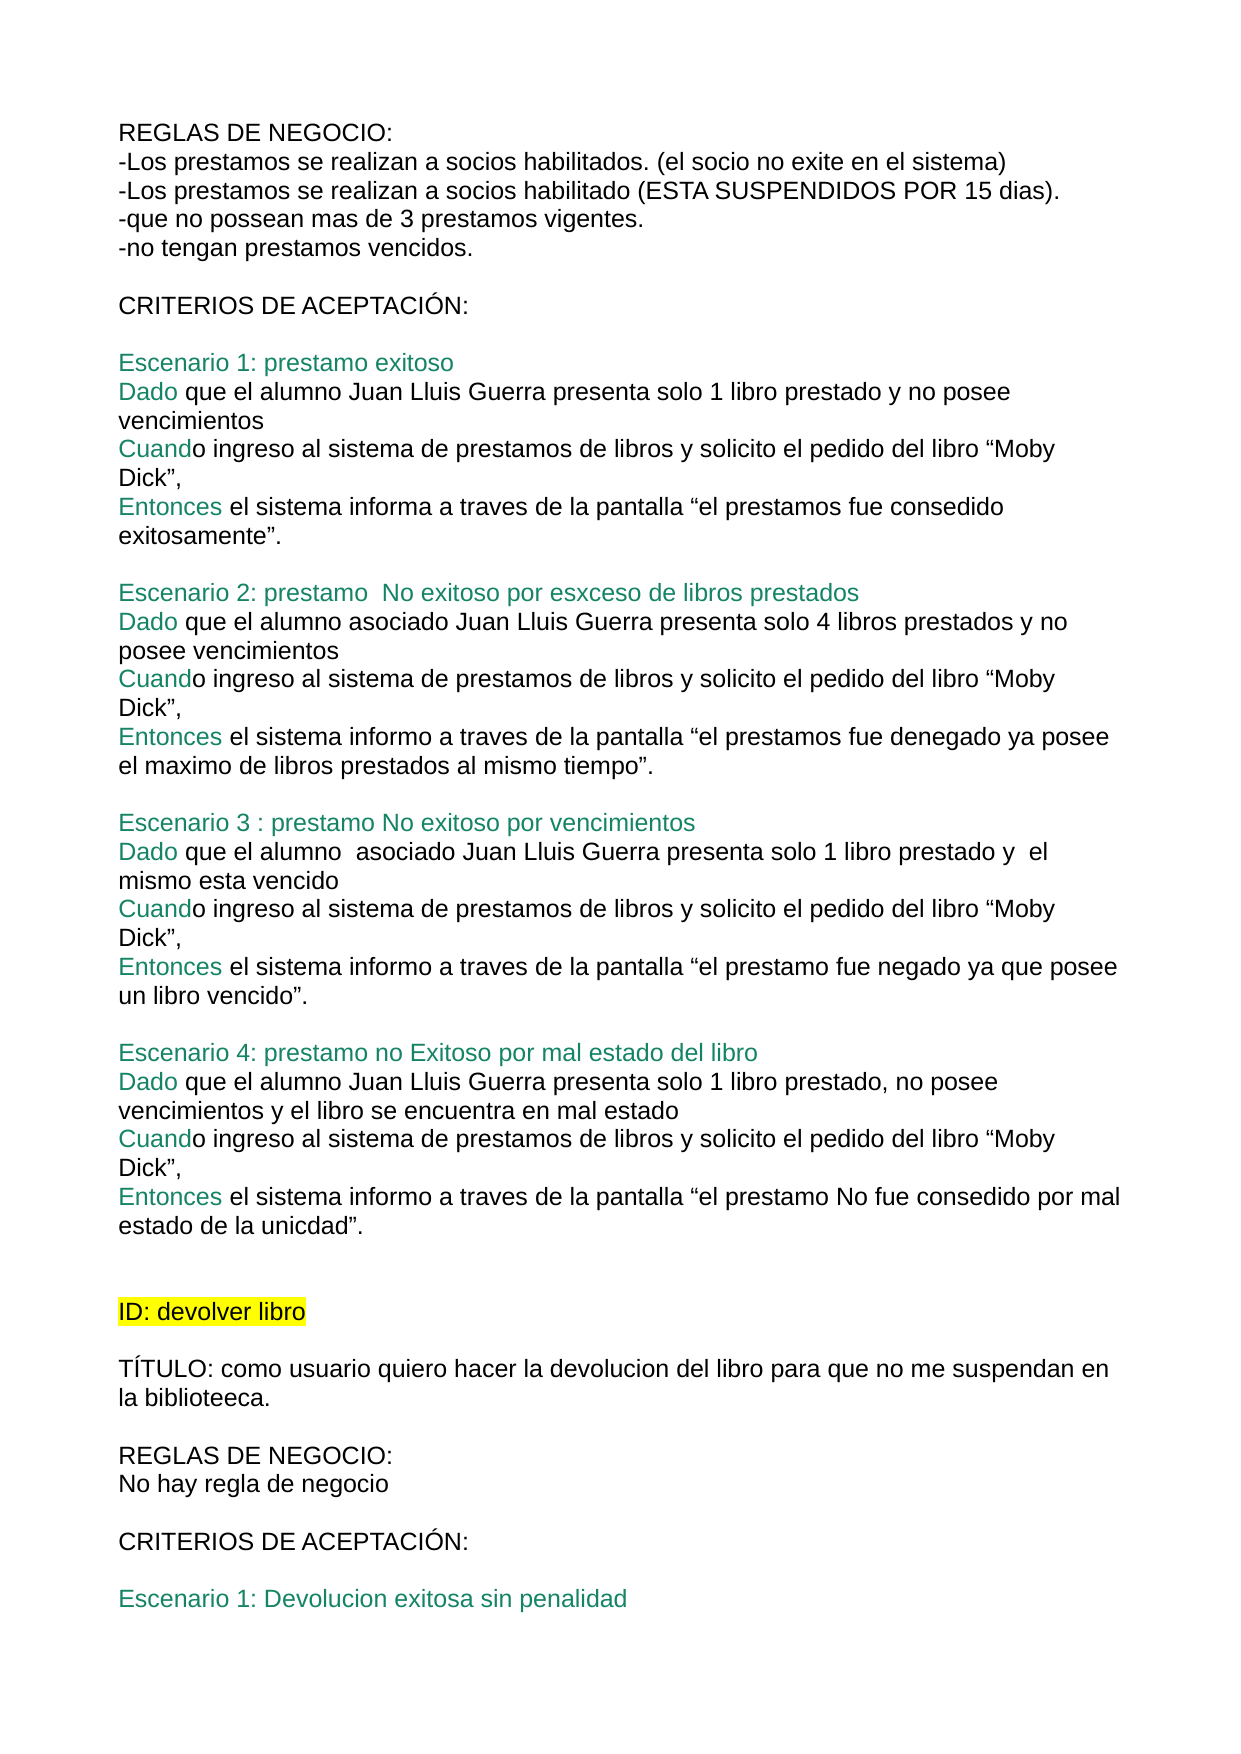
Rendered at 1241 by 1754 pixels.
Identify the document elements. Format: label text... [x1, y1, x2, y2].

text Cuando ingreso al sistema de prestamos de libros y solicito el pedido del libro “Moby Dick”, [118, 434, 1122, 492]
text CRITERIOS DE ACEPTACIÓN: [118, 1527, 1122, 1556]
text Entonces el sistema informo a traves de la pantalla “el prestamos fue denegado ya posee el maximo de libros prestados al mismo tiempo”. [118, 722, 1122, 779]
text -no tengan prestamos vencidos. [118, 233, 1122, 262]
text No hay regla de negocio [118, 1469, 1122, 1498]
text Cuando ingreso al sistema de prestamos de libros y solicito el pedido del libro “Moby Dick”, [118, 664, 1122, 722]
text Entonces el sistema informo a traves de la pantalla “el prestamo fue negado ya que posee un libro vencido”. [118, 952, 1122, 1009]
text CRITERIOS DE ACEPTACIÓN: [118, 291, 1122, 319]
text Cuando ingreso al sistema de prestamos de libros y solicito el pedido del libro “Moby Dick”, [118, 894, 1122, 952]
text Dado que el alumno Juan Lluis Guerra presenta solo 1 libro prestado y no posee vencimientos [118, 377, 1122, 434]
text TÍTULO: como usuario quiero hacer la devolucion del libro para que no me suspendan en la biblioteeca. [118, 1354, 1122, 1412]
text Escenario 3 : prestamo No exitoso por vencimientos [118, 808, 1122, 837]
text Cuando ingreso al sistema de prestamos de libros y solicito el pedido del libro “Moby Dick”, [118, 1124, 1122, 1182]
text -que no possean mas de 3 prestamos vigentes. [118, 204, 1122, 233]
text Dado que el alumno asociado Juan Lluis Guerra presenta solo 1 libro prestado y el mismo esta vencido [118, 837, 1122, 894]
text REGLAS DE NEGOCIO: [118, 1441, 1122, 1469]
text Entonces el sistema informo a traves de la pantalla “el prestamo No fue consedido por mal estado de la unicdad”. [118, 1182, 1122, 1239]
text -Los prestamos se realizan a socios habilitados. (el socio no exite en el sistema) [118, 147, 1122, 176]
text ID: devolver libro [118, 1297, 1122, 1326]
text Escenario 1: Devolucion exitosa sin penalidad [118, 1584, 1122, 1613]
text Escenario 4: prestamo no Exitoso por mal estado del libro [118, 1038, 1122, 1067]
text Entonces el sistema informa a traves de la pantalla “el prestamos fue consedido exitosamente”. [118, 492, 1122, 549]
text REGLAS DE NEGOCIO: [118, 118, 1122, 147]
text Escenario 1: prestamo exitoso [118, 348, 1122, 377]
text -Los prestamos se realizan a socios habilitado (ESTA SUSPENDIDOS POR 15 dias). [118, 176, 1122, 204]
text Dado que el alumno Juan Lluis Guerra presenta solo 1 libro prestado, no posee vencimientos y el libro se encuentra en mal estado [118, 1067, 1122, 1124]
text Dado que el alumno asociado Juan Lluis Guerra presenta solo 4 libros prestados y no posee vencimientos [118, 607, 1122, 664]
text Escenario 2: prestamo No exitoso por esxceso de libros prestados [118, 578, 1122, 607]
